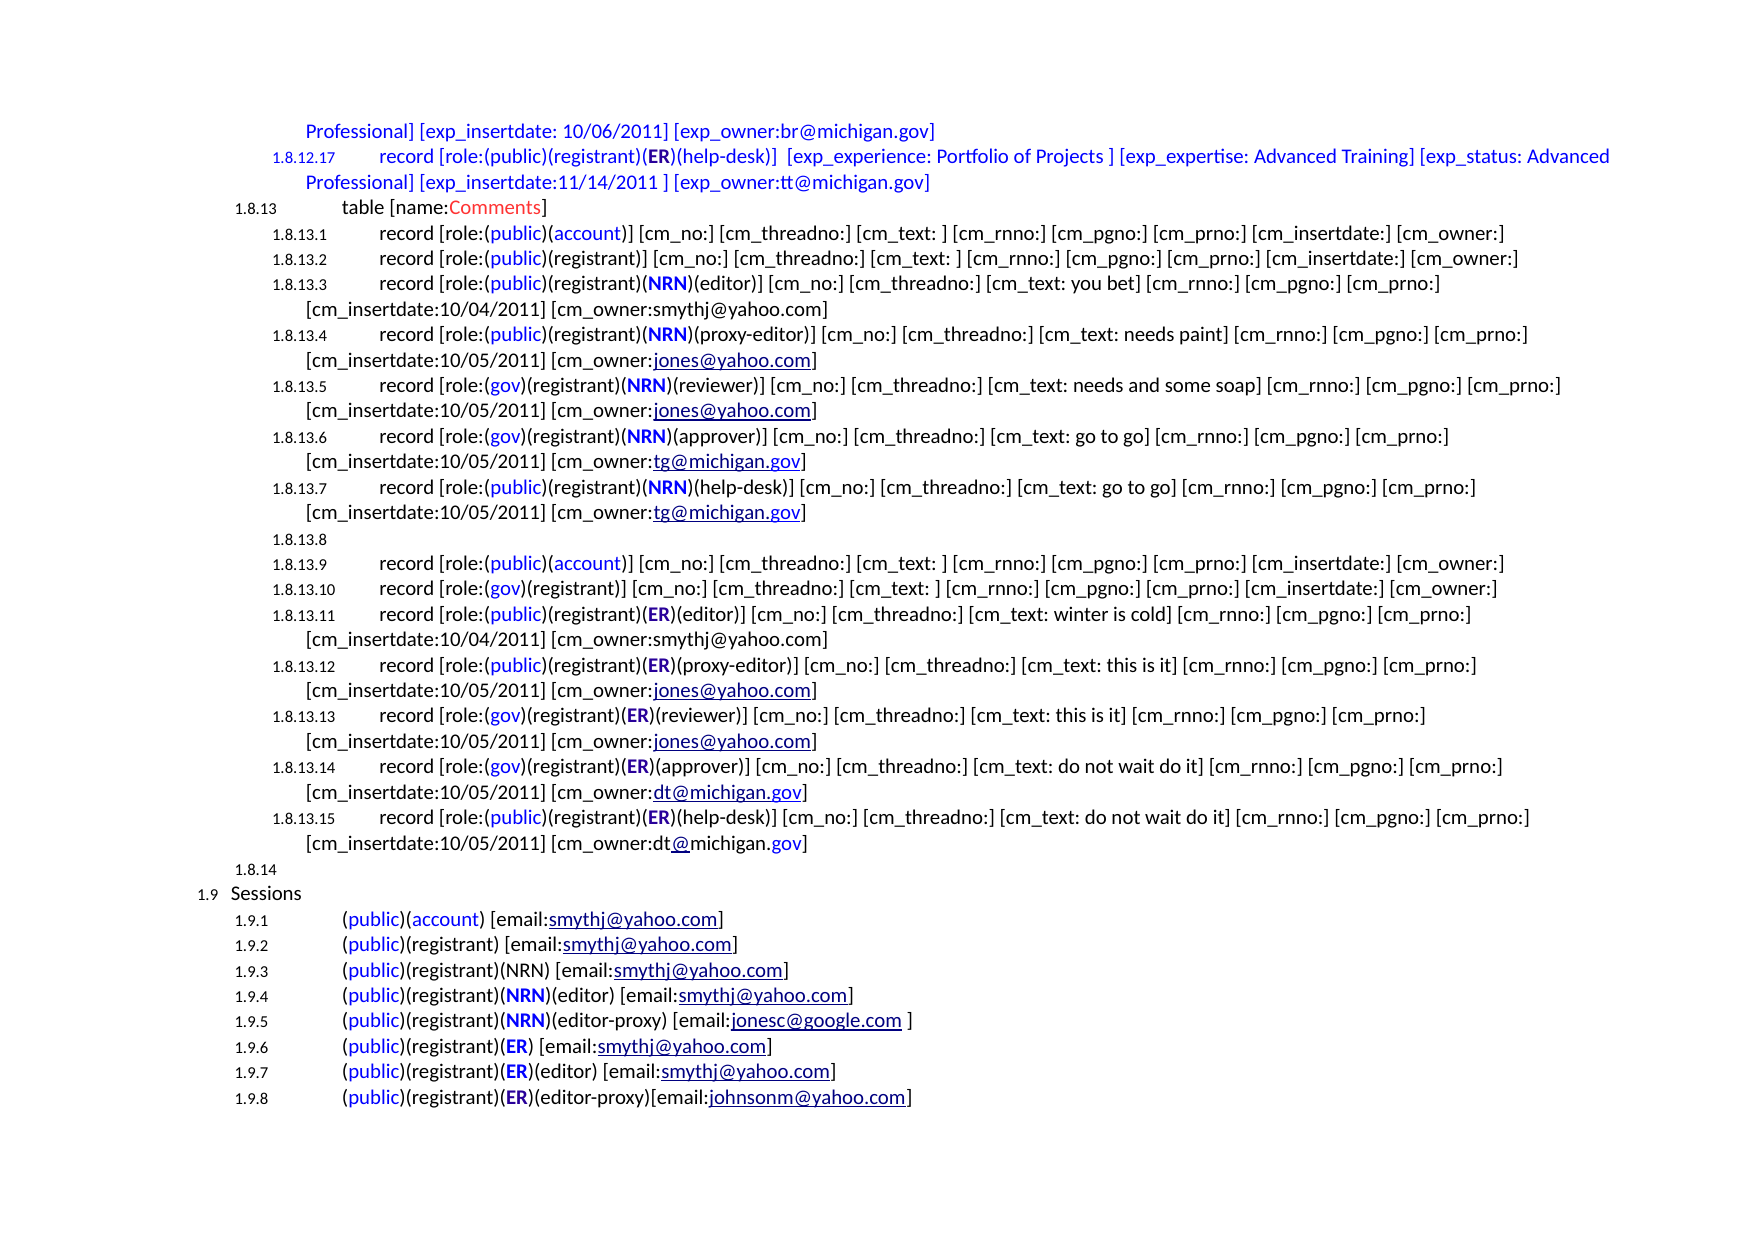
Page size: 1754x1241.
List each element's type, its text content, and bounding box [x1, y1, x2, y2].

list record [role:(public)(registrant)(ER)(help-desk)] [exp_experience: Portfolio of Projects ] [exp_expertise: Advanced Training] [exp_status: Advanced Professional] [exp_insertdate:11/14/2011 ] [exp_owner:tt@michigan.gov] [268, 143, 1636, 194]
list (public)(registrant)(ER)(editor) [email:smythj@yahoo.com] [231, 1058, 1636, 1084]
list record [role:(gov)(registrant)(NRN)(approver)] [cm_no:] [cm_threadno:] [cm_text: go to go] [cm_rnno:] [cm_pgno:] [cm_prno:] [cm_insertdate:10/05/2011] [cm_owner:tg@michigan.gov] [268, 423, 1636, 474]
list record [role:(public)(registrant)] [cm_no:] [cm_threadno:] [cm_text: ] [cm_rnno:] [cm_pgno:] [cm_prno:] [cm_insertdate:] [cm_owner:] [268, 245, 1636, 271]
list record [role:(gov)(registrant)(ER)(reviewer)] [cm_no:] [cm_threadno:] [cm_text: this is it] [cm_rnno:] [cm_pgno:] [cm_prno:] [cm_insertdate:10/05/2011] [cm_owner:jones@yahoo.com] [268, 703, 1636, 753]
list record [role:(gov)(registrant)] [cm_no:] [cm_threadno:] [cm_text: ] [cm_rnno:] [cm_pgno:] [cm_prno:] [cm_insertdate:] [cm_owner:] [268, 576, 1636, 601]
list record [role:(public)(registrant)(NRN)(editor)] [cm_no:] [cm_threadno:] [cm_text: you bet] [cm_rnno:] [cm_pgno:] [cm_prno:] [cm_insertdate:10/04/2011] [cm_owner:smythj@yahoo.com] [268, 271, 1636, 321]
list (public)(registrant)(NRN)(editor-proxy) [email:jonesc@google.com ] [231, 1008, 1636, 1033]
list (public)(registrant)(NRN)(editor) [email:smythj@yahoo.com] [231, 982, 1636, 1008]
list (public)(registrant)(ER)(editor-proxy)[email:johnsonm@yahoo.com] [231, 1084, 1636, 1109]
list record [role:(public)(registrant)(NRN)(help-desk)] [cm_no:] [cm_threadno:] [cm_text: go to go] [cm_rnno:] [cm_pgno:] [cm_prno:] [cm_insertdate:10/05/2011] [cm_owner:tg@michigan.gov] [268, 474, 1636, 525]
list record [role:(public)(registrant)(ER)(help-desk)] [cm_no:] [cm_threadno:] [cm_text: do not wait do it] [cm_rnno:] [cm_pgno:] [cm_prno:] [cm_insertdate:10/05/2011] [cm_owner:dt@michigan.gov] [268, 804, 1636, 855]
list Sessions [193, 881, 1636, 906]
list (public)(registrant)(ER) [email:smythj@yahoo.com] [231, 1033, 1636, 1058]
list record [role:(public)(registrant)(NRN)(proxy-editor)] [cm_no:] [cm_threadno:] [cm_text: needs paint] [cm_rnno:] [cm_pgno:] [cm_prno:] [cm_insertdate:10/05/2011] [cm_owner:jones@yahoo.com] [268, 321, 1636, 372]
list record [role:(public)(account)] [cm_no:] [cm_threadno:] [cm_text: ] [cm_rnno:] [cm_pgno:] [cm_prno:] [cm_insertdate:] [cm_owner:] [268, 220, 1636, 245]
list record [role:(public)(registrant)(ER)(editor)] [cm_no:] [cm_threadno:] [cm_text: winter is cold] [cm_rnno:] [cm_pgno:] [cm_prno:] [cm_insertdate:10/04/2011] [cm_owner:smythj@yahoo.com] [268, 601, 1636, 652]
list record [role:(gov)(registrant)(ER)(approver)] [cm_no:] [cm_threadno:] [cm_text: do not wait do it] [cm_rnno:] [cm_pgno:] [cm_prno:] [cm_insertdate:10/05/2011] [cm_owner:dt@michigan.gov] [268, 753, 1636, 804]
list record [role:(public)(registrant)(ER)(proxy-editor)] [cm_no:] [cm_threadno:] [cm_text: this is it] [cm_rnno:] [cm_pgno:] [cm_prno:] [cm_insertdate:10/05/2011] [cm_owner:jones@yahoo.com] [268, 652, 1636, 703]
list table [name:Comments] [231, 194, 1636, 220]
list record [role:(public)(account)] [cm_no:] [cm_threadno:] [cm_text: ] [cm_rnno:] [cm_pgno:] [cm_prno:] [cm_insertdate:] [cm_owner:] [268, 550, 1636, 576]
list (public)(registrant) [email:smythj@yahoo.com] [231, 931, 1636, 957]
list record [role:(gov)(registrant)(NRN)(reviewer)] [cm_no:] [cm_threadno:] [cm_text: needs and some soap] [cm_rnno:] [cm_pgno:] [cm_prno:] [cm_insertdate:10/05/2011] [cm_owner:jones@yahoo.com] [268, 372, 1636, 423]
list (public)(account) [email:smythj@yahoo.com] [231, 906, 1636, 931]
list Professional] [exp_insertdate: 10/06/2011] [exp_owner:br@michigan.gov] [268, 118, 1636, 143]
list (public)(registrant)(NRN) [email:smythj@yahoo.com] [231, 957, 1636, 982]
